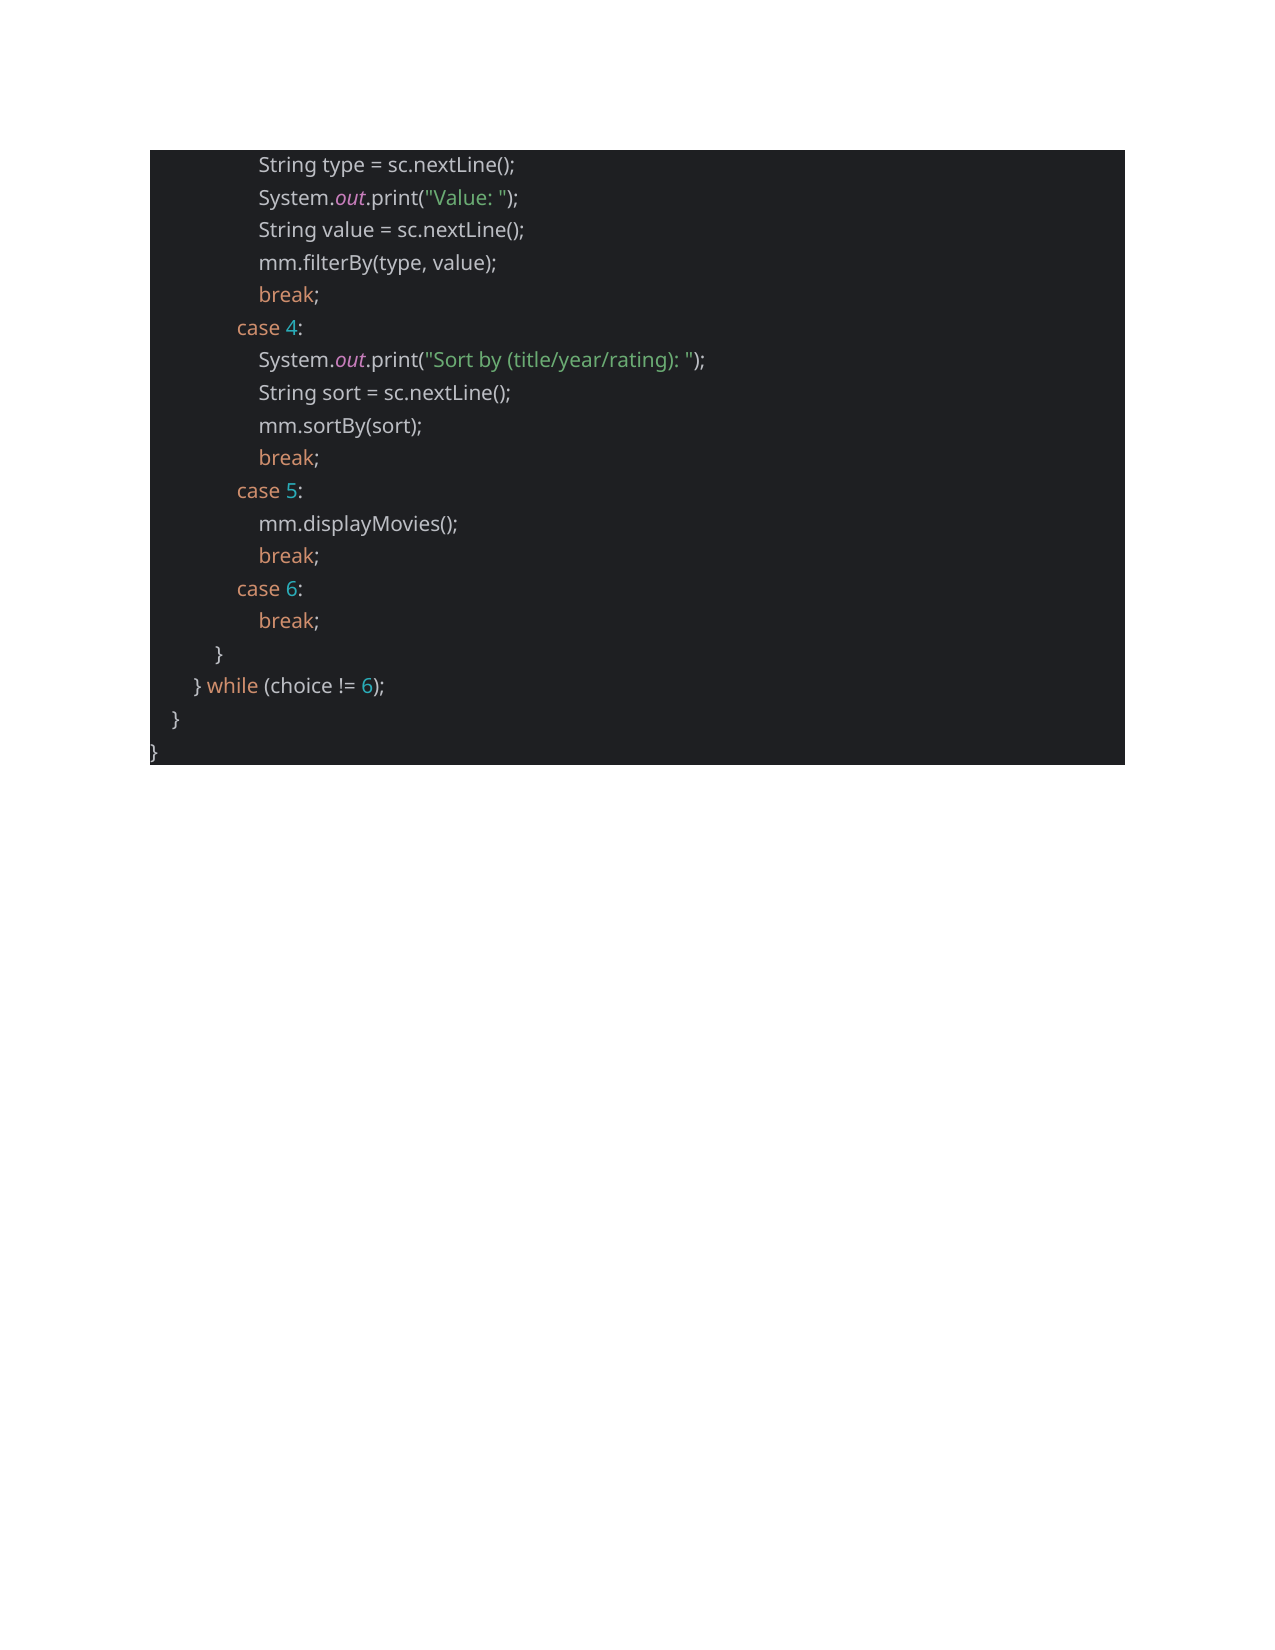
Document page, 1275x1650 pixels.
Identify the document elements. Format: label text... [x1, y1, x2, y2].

text String type = sc.nextLine(); System.out.print("Value: "); String value = sc.nextLine(); mm.filterBy(type, value); break; case 4: System.out.print("Sort by (title/year/rating): "); String sort = sc.nextLine(); mm.sortBy(sort); break; case 5: mm.displayMovies(); break; case 6: break; } } while (choice != 6); } } [150, 150, 1125, 765]
